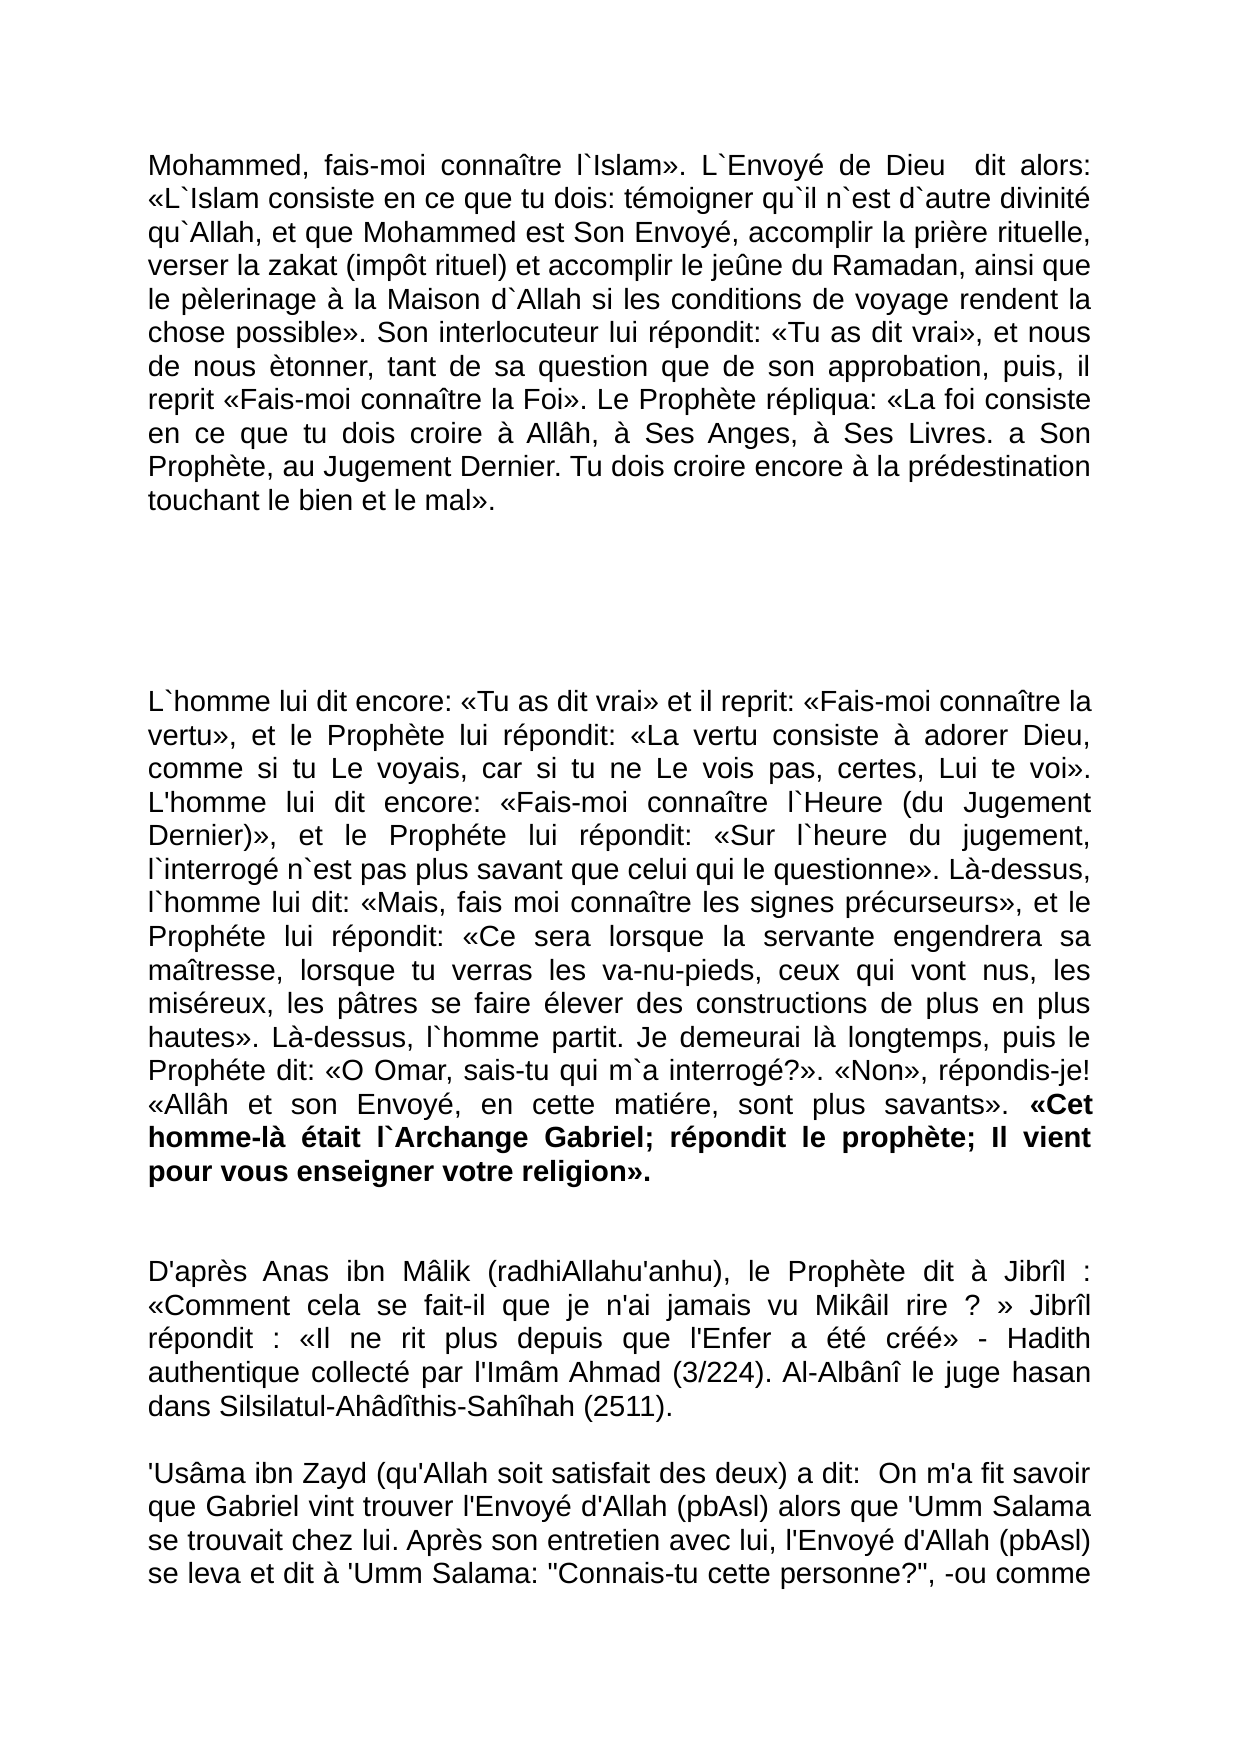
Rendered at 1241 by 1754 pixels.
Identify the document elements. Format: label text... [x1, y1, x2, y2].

text D'après Anas ibn Mâlik (radhiAllahu'anhu), le Prophète dit à Jibrîl : «Comment cela se fait-il que je n'ai jamais vu Mikâil rire ? » Jibrîl répondit : «Il ne rit plus depuis que l'Enfer a été créé» - Hadith authentique collecté par l'Imâm Ahmad (3/224). Al-Albânî le juge hasan dans Silsilatul-Ahâdîthis-Sahîhah (2511). [148, 1254, 1093, 1422]
text Mohammed, fais-moi connaître l`Islam». L`Envoyé de Dieu dit alors: «L`Islam consiste en ce que tu dois: témoigner qu`il n`est d`autre divinité qu`Allah, et que Mohammed est Son Envoyé, accomplir la prière rituelle, verser la zakat (impôt rituel) et accomplir le jeûne du Ramadan, ainsi que le pèlerinage à la Maison d`Allah si les conditions de voyage rendent la chose possible». Son interlocuteur lui répondit: «Tu as dit vrai», et nous de nous ètonner, tant de sa question que de son approbation, puis, il reprit «Fais-moi connaître la Foi». Le Prophète répliqua: «La foi consiste en ce que tu dois croire à Allâh, à Ses Anges, à Ses Livres. a Son Prophète, au Jugement Dernier. Tu dois croire encore à la prédestination touchant le bien et le mal». [148, 148, 1093, 517]
text 'Usâma ibn Zayd (qu'Allah soit satisfait des deux) a dit: On m'a fit savoir que Gabriel vint trouver l'Envoyé d'Allah (pbAsl) alors que 'Umm Salama se trouvait chez lui. Après son entretien avec lui, l'Envoyé d'Allah (pbAsl) se leva et dit à 'Umm Salama: "Connais-tu cette personne?", -ou comme [148, 1456, 1093, 1590]
text L`homme lui dit encore: «Tu as dit vrai» et il reprit: «Fais-moi connaître la vertu», et le Prophète lui répondit: «La vertu consiste à adorer Dieu, comme si tu Le voyais, car si tu ne Le vois pas, certes, Lui te voi». L'homme lui dit encore: «Fais-moi connaître l`Heure (du Jugement Dernier)», et le Prophéte lui répondit: «Sur l`heure du jugement, l`interrogé n`est pas plus savant que celui qui le questionne». Là-dessus, l`homme lui dit: «Mais, fais moi connaître les signes précurseurs», et le Prophéte lui répondit: «Ce sera lorsque la servante engendrera sa maîtresse, lorsque tu verras les va-nu-pieds, ceux qui vont nus, les miséreux, les pâtres se faire élever des constructions de plus en plus hautes». Là-dessus, l`homme partit. Je demeurai là longtemps, puis le Prophéte dit: «O Omar, sais-tu qui m`a interrogé?». «Non», répondis-je! «Allâh et son Envoyé, en cette matiére, sont plus savants». «Cet homme-là était l`Archange Gabriel; répondit le prophète; Il vient pour vous enseigner votre religion». [148, 684, 1093, 1187]
